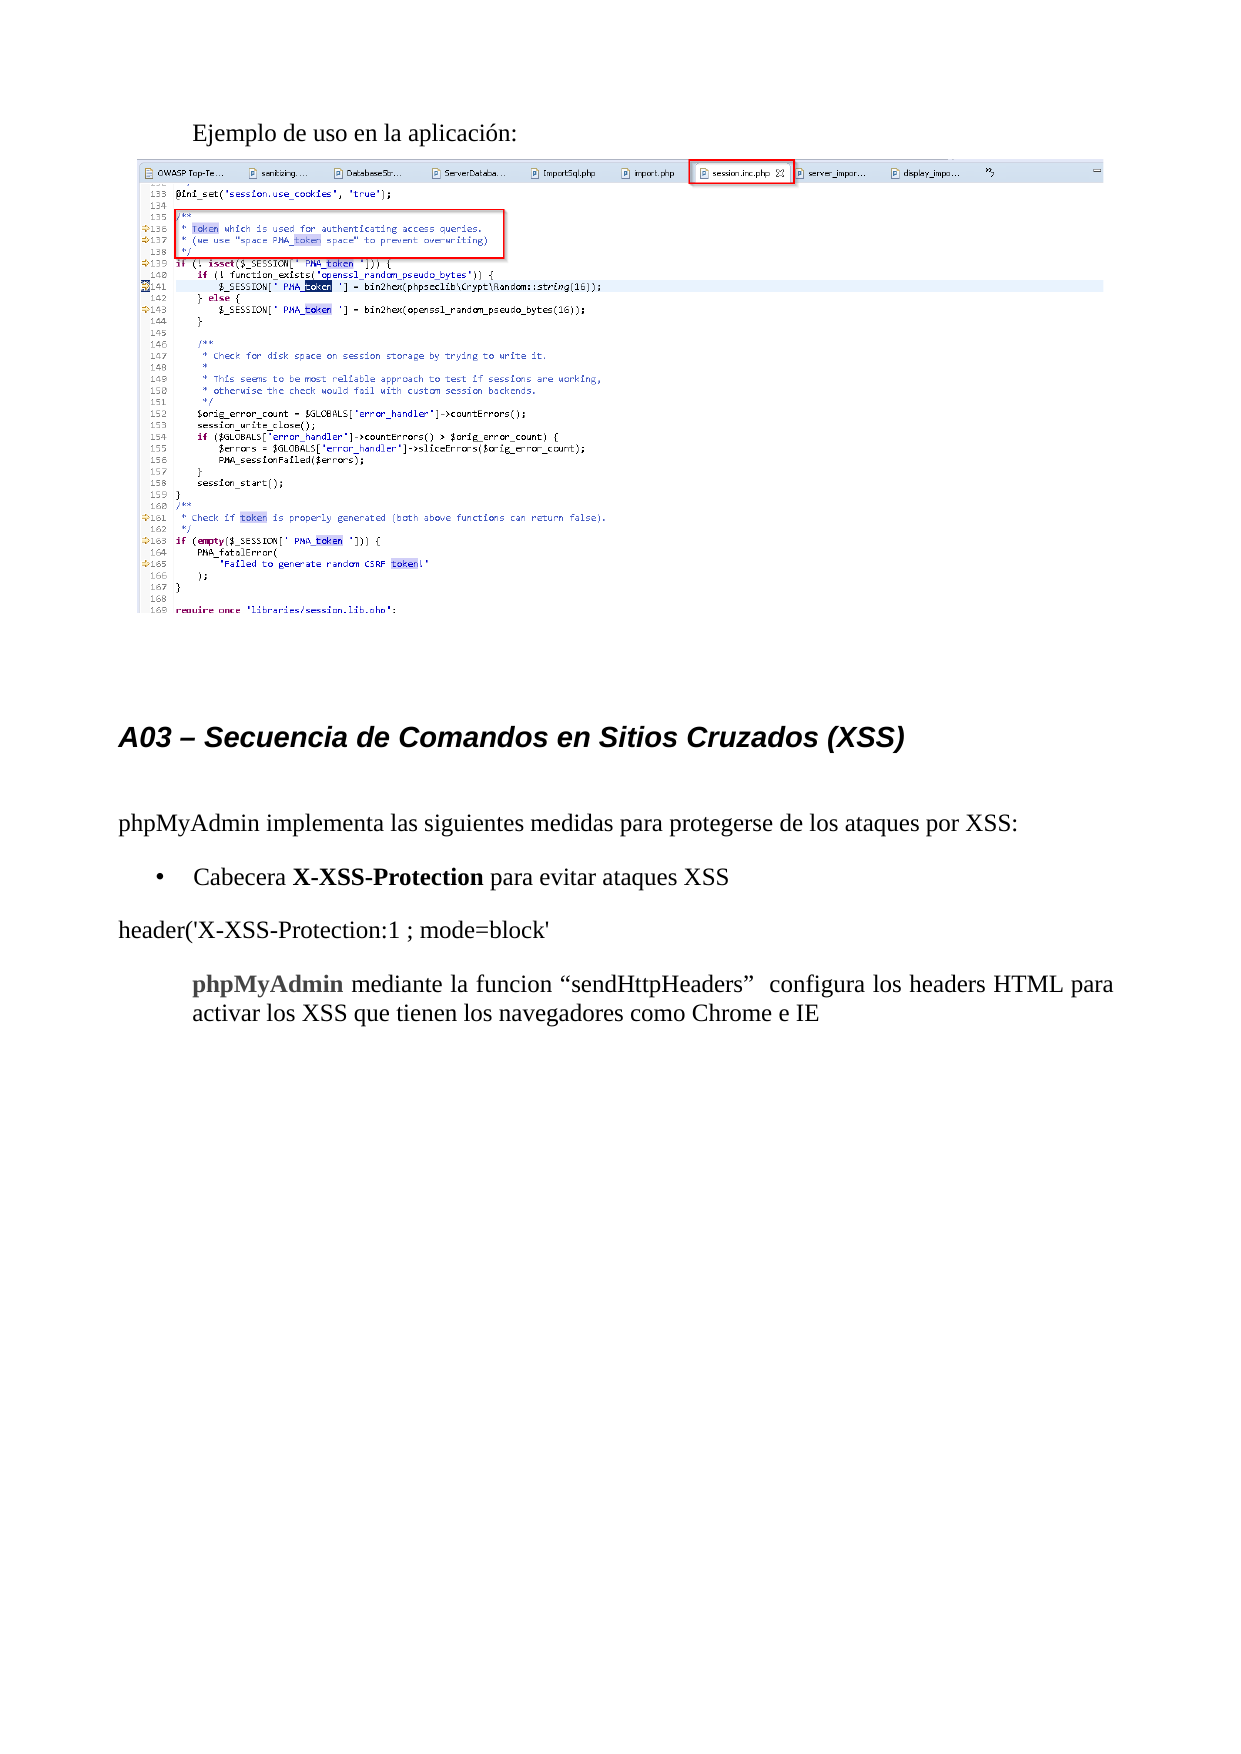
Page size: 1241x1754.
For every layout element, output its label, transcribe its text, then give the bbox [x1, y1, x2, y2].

text phpMyAdmin implementa las siguientes medidas para protegerse de los ataques por XSS: [118, 808, 1122, 837]
subtitle A03 – Secuencia de Comandos en Sitios Cruzados (XSS) [118, 720, 1122, 754]
text phpMyAdmin mediante la funcion “sendHttpHeaders” configura los headers HTML para activar los XSS que tienen los navegadores como Chrome e IE [118, 969, 1122, 1027]
picture [137, 159, 1104, 613]
list Cabecera X-XSS-Protection para evitar ataques XSS [156, 862, 1122, 890]
text Ejemplo de uso en la aplicación: [118, 118, 1122, 147]
text header('X-XSS-Protection:1 ; mode=block' [118, 915, 1122, 944]
